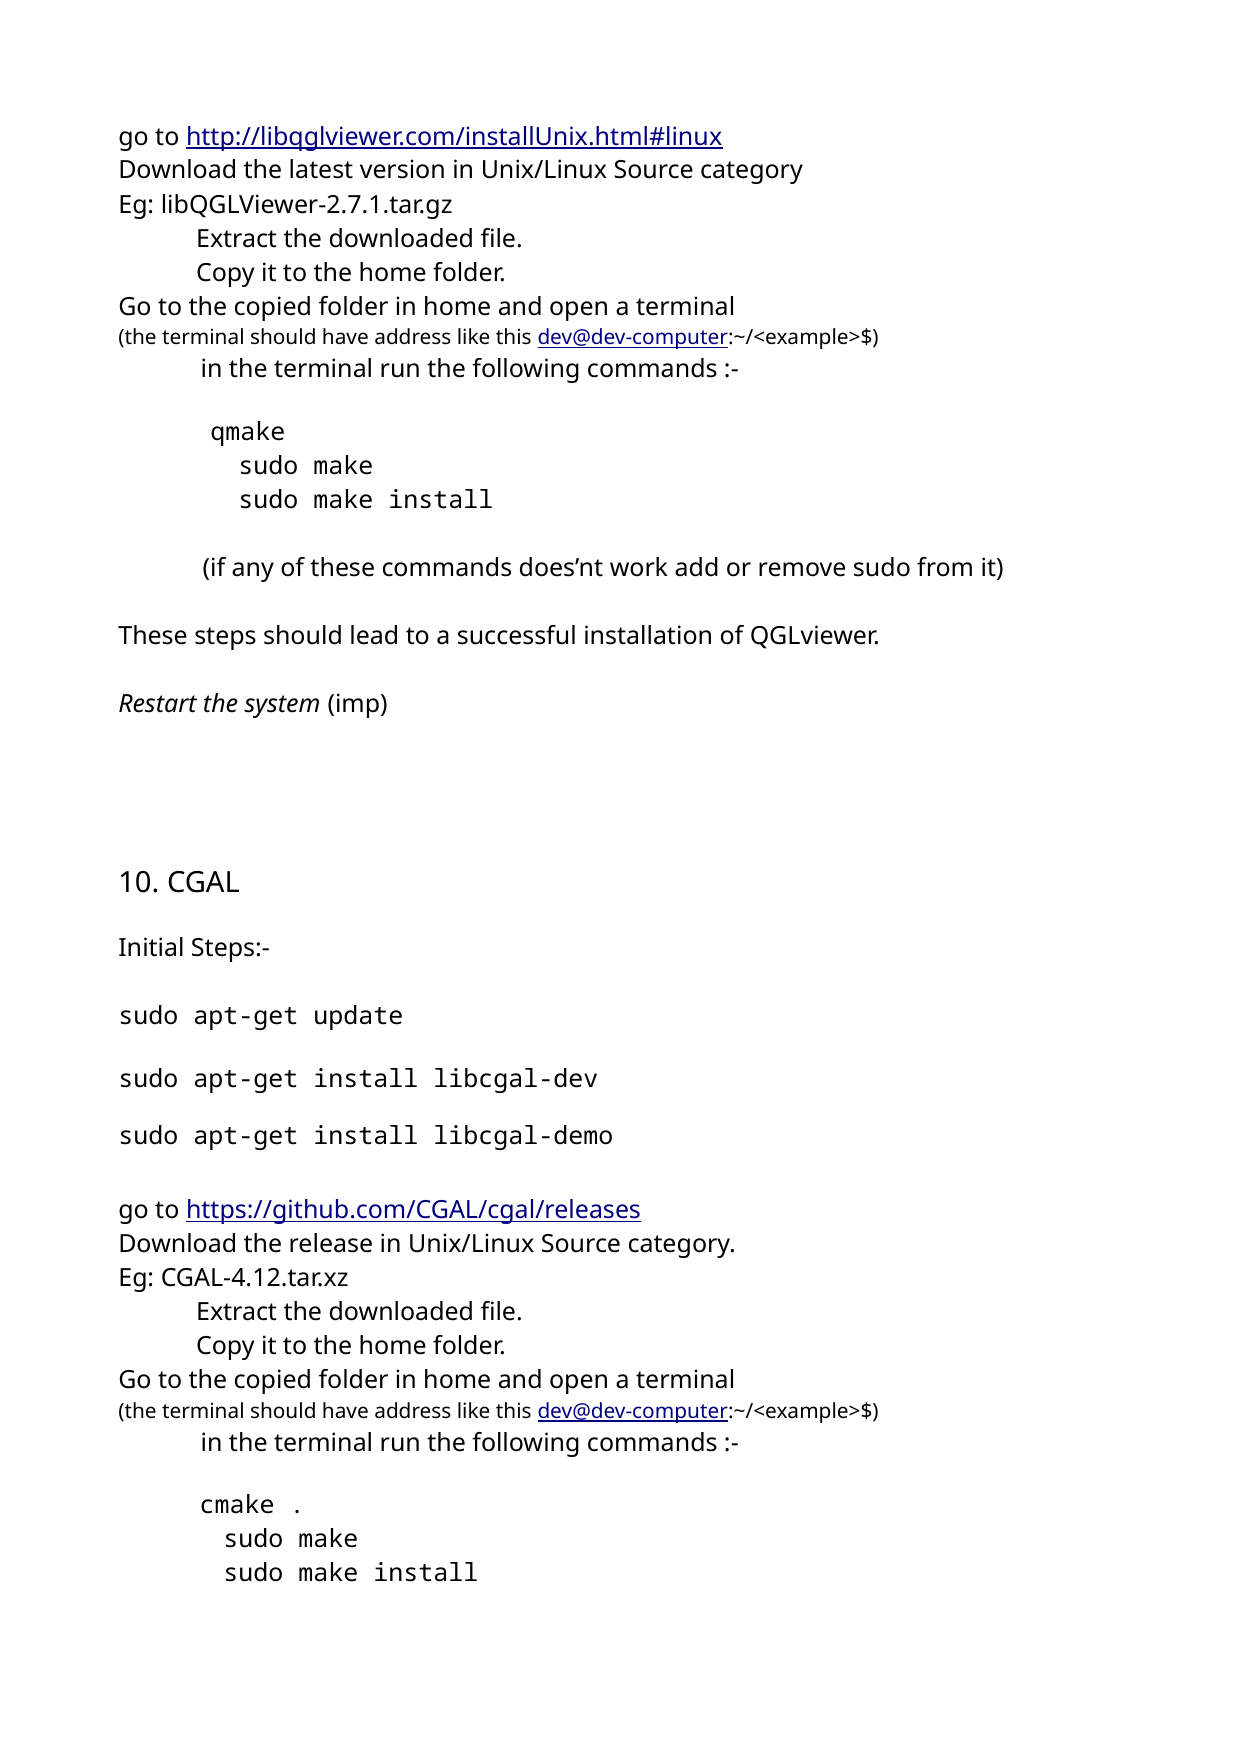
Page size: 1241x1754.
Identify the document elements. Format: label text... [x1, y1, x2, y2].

text (the terminal should have address like this dev@dev-computer:~/<example>$) [118, 1396, 1122, 1424]
text Initial Steps:- [118, 930, 1122, 964]
text Download the latest version in Unix/Linux Source category [118, 152, 1122, 186]
text cmake . [118, 1487, 1122, 1521]
text sudo make install [118, 1555, 1122, 1589]
text Download the release in Unix/Linux Source category. [118, 1226, 1122, 1260]
text Extract the downloaded file. [118, 1294, 1122, 1328]
text 10. CGAL [118, 862, 1122, 901]
text in the terminal run the following commands :- [118, 1424, 1122, 1458]
text Eg: libQGLViewer-2.7.1.tar.gz [118, 186, 1122, 220]
text sudo make [118, 1521, 1122, 1555]
text (the terminal should have address like this dev@dev-computer:~/<example>$) [118, 322, 1122, 351]
text sudo apt-get update [118, 998, 1122, 1032]
text Restart the system (imp) [118, 686, 1122, 720]
text Copy it to the home folder. [118, 1328, 1122, 1362]
text go to https://github.com/CGAL/cgal/releases [118, 1192, 1122, 1226]
text sudo make install [118, 482, 1122, 516]
text These steps should lead to a successful installation of QGLviewer. [118, 618, 1122, 652]
text qmake [118, 413, 1122, 447]
text Go to the copied folder in home and open a terminal [118, 288, 1122, 322]
text (if any of these commands does’nt work add or remove sudo from it) [118, 550, 1122, 584]
text go to http://libqglviewer.com/installUnix.html#linux [118, 118, 1122, 152]
text in the terminal run the following commands :- [118, 351, 1122, 385]
text sudo apt-get install libcgal-dev [118, 1060, 1122, 1094]
text Copy it to the home folder. [118, 254, 1122, 288]
text Extract the downloaded file. [118, 220, 1122, 254]
text sudo make [118, 447, 1122, 482]
text sudo apt-get install libcgal-demo [118, 1118, 1122, 1152]
text Eg: CGAL-4.12.tar.xz [118, 1260, 1122, 1294]
text Go to the copied folder in home and open a terminal [118, 1362, 1122, 1396]
